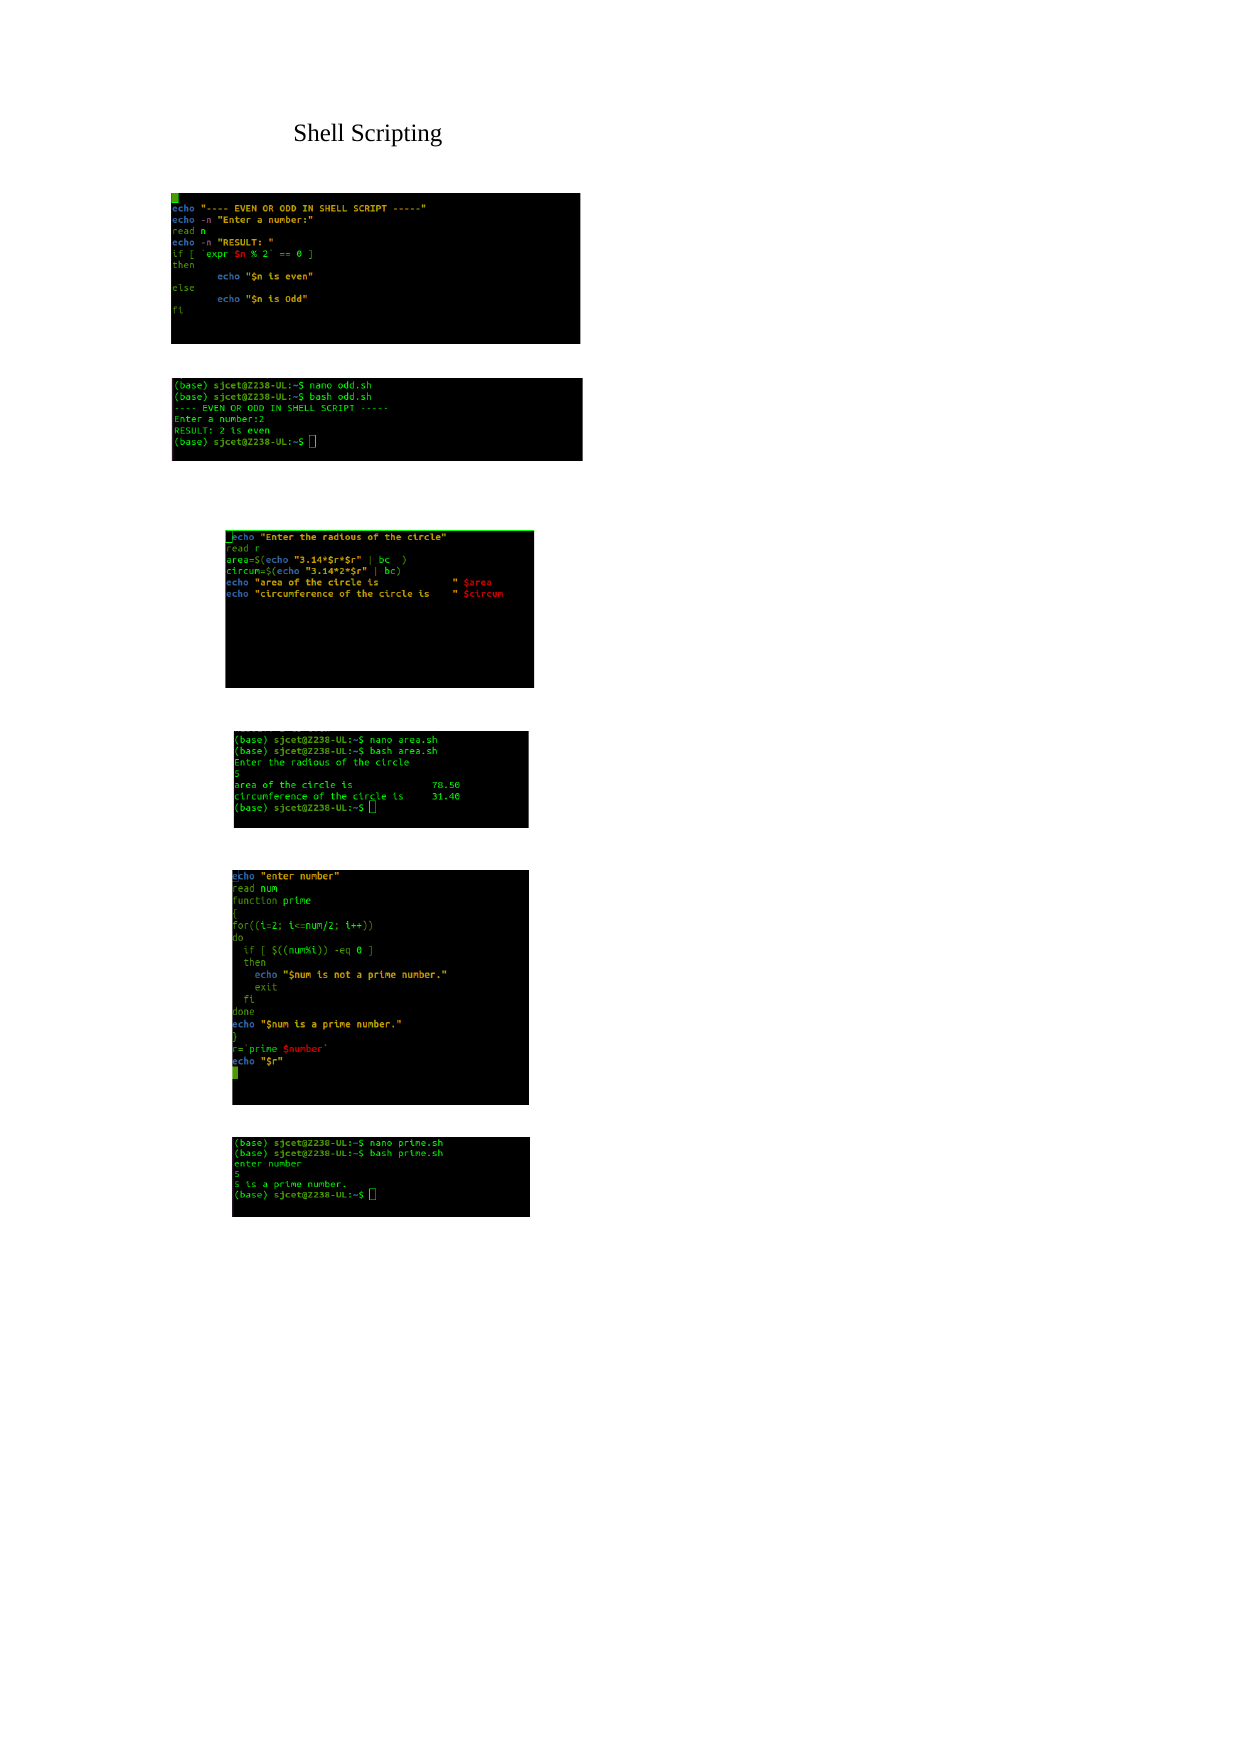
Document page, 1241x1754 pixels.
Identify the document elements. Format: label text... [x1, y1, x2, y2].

picture [225, 530, 263, 637]
text Shell Scripting [118, 118, 1122, 147]
picture [171, 378, 239, 461]
picture [233, 731, 269, 828]
picture [232, 870, 268, 1105]
picture [232, 1153, 266, 1217]
picture [171, 193, 238, 291]
